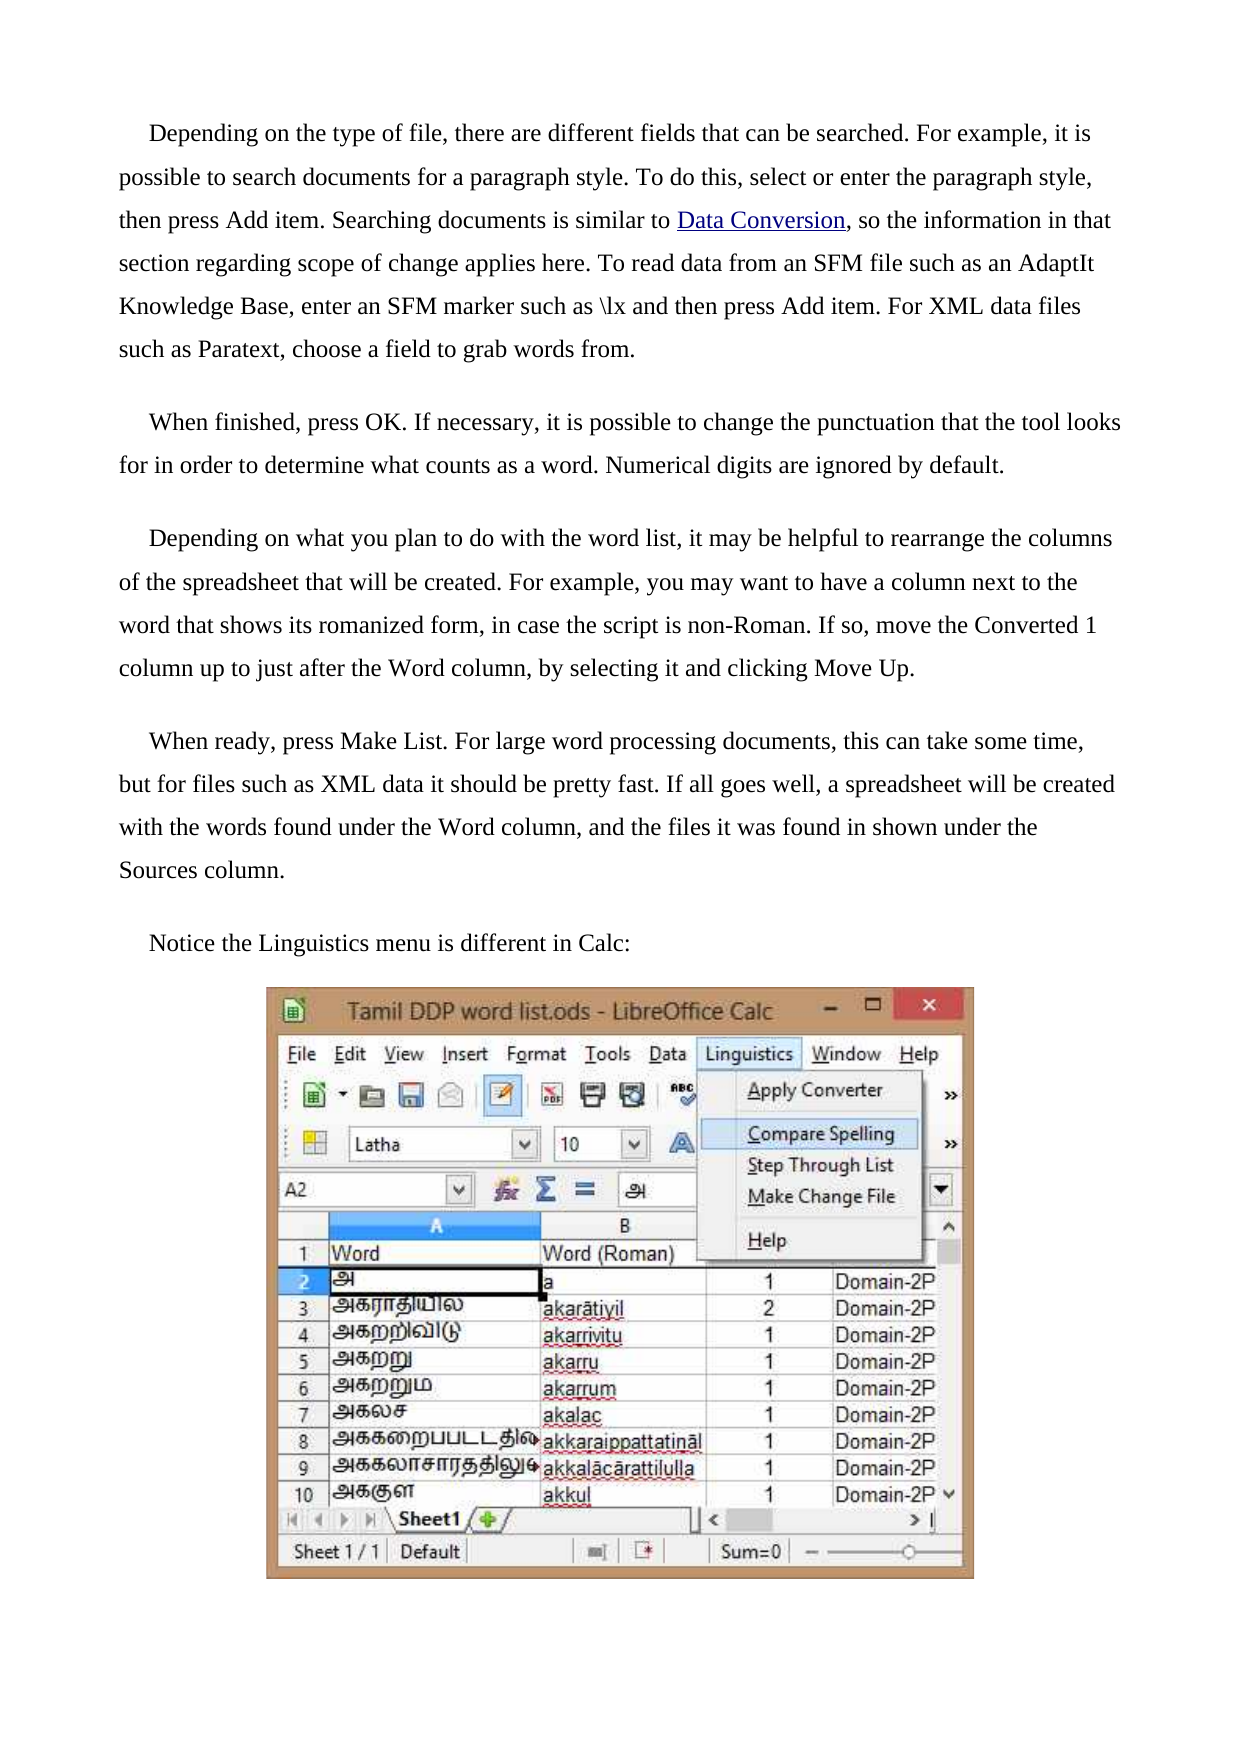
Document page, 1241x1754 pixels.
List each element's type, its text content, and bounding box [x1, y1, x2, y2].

text When ready, press Make List. For large word processing documents, this can take some time, but for files such as XML data it should be pretty fast. If all goes well, a spreadsheet will be created with the words found under the Word column, and the files it was found in shown under the Sources column. [118, 726, 1122, 884]
text Notice the Linguistics menu is different in Calc: [118, 928, 1122, 957]
text Depending on the type of file, there are different fields that can be searched. For example, it is possible to search documents for a paragraph style. To do this, select or enter the paragraph style, then press Add item. Searching documents is similar to Data Conversion, so the information in that section regarding scope of change applies here. To read data from an SFM file such as an AdaptIt Knowledge Base, enter an SFM marker such as \lx and then press Add item. For XML data files such as Paratext, choose a field to grab words from. [118, 118, 1122, 363]
picture [266, 987, 975, 1579]
text Depending on what you plan to do with the word list, it may be helpful to rearrange the columns of the spreadsheet that will be created. For example, you may want to have a column next to the word that shows its romanized form, in case the script is non-Roman. If so, move the Converted 1 column up to just after the Word column, by selecting it and clicking Move Up. [118, 523, 1122, 682]
text When finished, press OK. If necessary, it is possible to change the punctuation that the tool looks for in order to determine what counts as a word. Numerical digits are ignored by default. [118, 407, 1122, 479]
